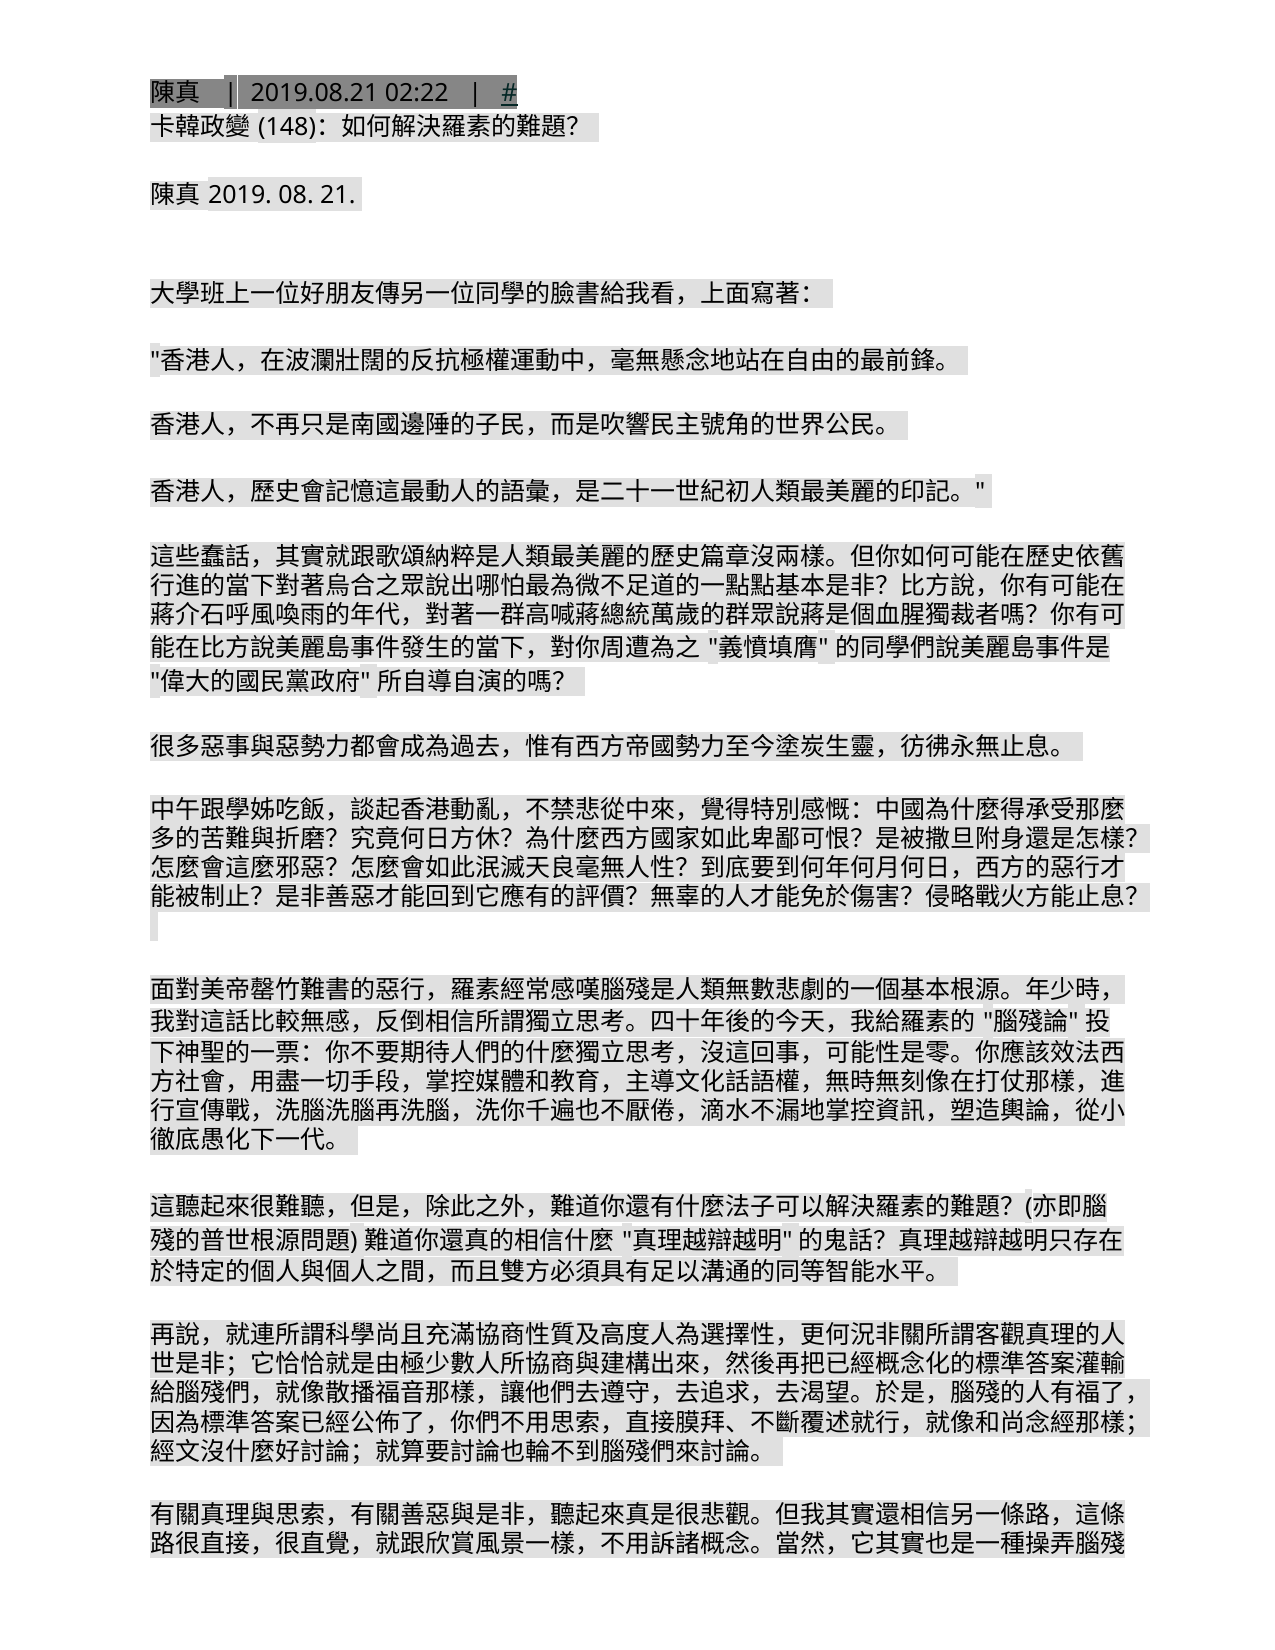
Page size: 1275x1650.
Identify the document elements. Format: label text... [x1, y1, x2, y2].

text 陳真 | 2019.08.21 02:22 | # [150, 75, 1125, 109]
text 卡韓政變 (148)：如何解決羅素的難題？ 陳真 2019. 08. 21. 大學班上一位好朋友傳另一位同學的臉書給我看，上面寫著： "香港人，在波瀾壯闊的反抗極權運動中，毫無懸念地站在自由的最前鋒。 香港人，不再只是南國邊陲的子民，而是吹響民主號角的世界公民。 香港人，歷史會記憶這最動人的語彙，是二十一世紀初人類最美麗的印記。" 這些蠢話，其實就跟歌頌納粹是人類最美麗的歷史篇章沒兩樣。但你如何可能在歷史依舊行進的當下對著烏合之眾說出哪怕最為微不足道的一點點基本是非？比方說，你有可能在蔣介石呼風喚雨的年代，對著一群高喊蔣總統萬歲的群眾說蔣是個血腥獨裁者嗎？你有可能在比方說美麗島事件發生的當下，對你周遭為之 "義憤填膺" 的同學們說美麗島事件是 "偉大的國民黨政府" 所自導自演的嗎？ 很多惡事與惡勢力都會成為過去，惟有西方帝國勢力至今塗炭生靈，彷彿永無止息。 中午跟學姊吃飯，談起香港動亂，不禁悲從中來，覺得特別感慨：中國為什麼得承受那麼多的苦難與折磨？究竟何日方休？為什麼西方國家如此卑鄙可恨？是被撒旦附身還是怎樣？怎麼會這麼邪惡？怎麼會如此泯滅天良毫無人性？到底要到何年何月何日，西方的惡行才能被制止？是非善惡才能回到它應有的評價？無辜的人才能免於傷害？侵略戰火方能止息？ 面對美帝罄竹難書的惡行，羅素經常感嘆腦殘是人類無數悲劇的一個基本根源。年少時，我對這話比較無感，反倒相信所謂獨立思考。四十年後的今天，我給羅素的 "腦殘論" 投下神聖的一票：你不要期待人們的什麼獨立思考，沒這回事，可能性是零。你應該效法西方社會，用盡一切手段，掌控媒體和教育，主導文化話語權，無時無刻像在打仗那樣，進行宣傳戰，洗腦洗腦再洗腦，洗你千遍也不厭倦，滴水不漏地掌控資訊，塑造輿論，從小徹底愚化下一代。 這聽起來很難聽，但是，除此之外，難道你還有什麼法子可以解決羅素的難題？(亦即腦殘的普世根源問題) 難道你還真的相信什麼 "真理越辯越明" 的鬼話？真理越辯越明只存在於特定的個人與個人之間，而且雙方必須具有足以溝通的同等智能水平。 再說，就連所謂科學尚且充滿協商性質及高度人為選擇性，更何況非關所謂客觀真理的人世是非；它恰恰就是由極少數人所協商與建構出來，然後再把已經概念化的標準答案灌輸給腦殘們，就像散播福音那樣，讓他們去遵守，去追求，去渴望。於是，腦殘的人有福了，因為標準答案已經公佈了，你們不用思索，直接膜拜、不斷覆述就行，就像和尚念經那樣；經文沒什麼好討論；就算要討論也輪不到腦殘們來討論。 有關真理與思索，有關善惡與是非，聽起來真是很悲觀。但我其實還相信另一條路，這條路很直接，很直覺，就跟欣賞風景一樣，不用訴諸概念。當然，它其實也是一種操弄腦殘的手段。但是，手段本身畢竟是中性的，既可造孽，亦可引導向善。 十多年前，著名哲學家 Richard Rorty 來劍橋演講，我並不喜歡其人其思，但仍前往聽講。那天師生聽眾人潮洶湧，我晚到，被迫只好坐到第一排直接面對講者，不好意思神遊，只好仔細聽講。 記得那天 Rorty 講了一些話，我還頗能認同。他說他覺得動物權相關概念缺乏說服力，並批評Peter Singer寫的 "動物解放" 一書有點 "腦殘" (我的措詞，但與其原意相去不遠)。但他說，他 "終究還是被動物解放那本書所感動"，並不是因為書裏頭的那些概念，而是因為書中那些承受劇烈痛苦的動物。 大家懂我的意思嗎？簡單這麼說：我常覺得，很多腦殘者似乎很喜歡講概念，比方說一聽到什麼民主與自由等等幾個關鍵詞，馬上就會高潮。我家阿憨也一樣，牠只聽懂台語，每聽到 我說 "七桃桃" (台語出去玩的意思)，或甚至當我只發出 "七" 這個音、"桃桃" 二字都還沒說出口時，牠馬上就會受不了了，狂奔亂竄很興奮、猛吐舌頭裝可愛。 腦殘者差不多就是這樣。你問他到底是在高潮什麼？到底你是在蠢血沸騰個什麼碗糕？他絕對答不出來，他只會像和尚念 "阿彌陀佛" 那樣不斷念著 "民主自由"；不斷覆述電視和報紙灌輸給他的那些概念辭彙，至於概念內涵則管它娘了，更不用說現實狀況如何以及相關概念如何用以理解現實，統統管它娘了，反正就是不斷念經、搞修辭。 愛因斯坦或維根斯坦或 Noam Chomsky 或 Assange (阿桑吉) 之類的人，智商之高，眼光之深，經常讓我感到很驚訝，人怎麼會聰明到那種程度？但是，讓我更驚訝的是腦殘們，不管怎麼騙都能騙，人居然會愚蠢到那種程度，實在不可思議。 我想呼籲腦殘們的是：別再念經了，快快揚棄空洞概念，多看看真實血肉吧！難道你真的像山頂洞人一樣，連世界幾百年來發生了什麼事都完全不知道？連美國侵略幾十個國家、殺害上千萬人的事也不知道？撒旦每天對著你念阿彌陀佛，你就傻到真把他當菩薩了？反之，一種極其珍貴良善的人事物，例如中國，撒旦每天黑他，然後你就傻到真把他當惡魔了？ 剛下班，晚上12點才吃晚餐。在這極端疲憊的深夜裏，硬是抽出睡眠時間，匆匆提筆寫下這篇文字，是因為看到底下這些影像： 一個庫德族小男孩：https://bit.ly/2NjoMvb 文字解說：https://bit.ly/2z9ugAv 我並不打算拿這些影像訴說一些什麼具體的說法，而僅僅只是想跟腦殘們說：你曾經花一秒鐘想過地球或世界這回事嗎？你想過真實血肉嗎？你清楚概念之為物嗎？你讀過書、思考過事情嗎？你知道自己在高潮個什麼碗糕嗎？你知道自己在為虎作倀嗎？你知道自己是腦殘嗎？你知道腦殘給人類帶來無數悲劇嗎？ [150, 109, 1125, 1558]
